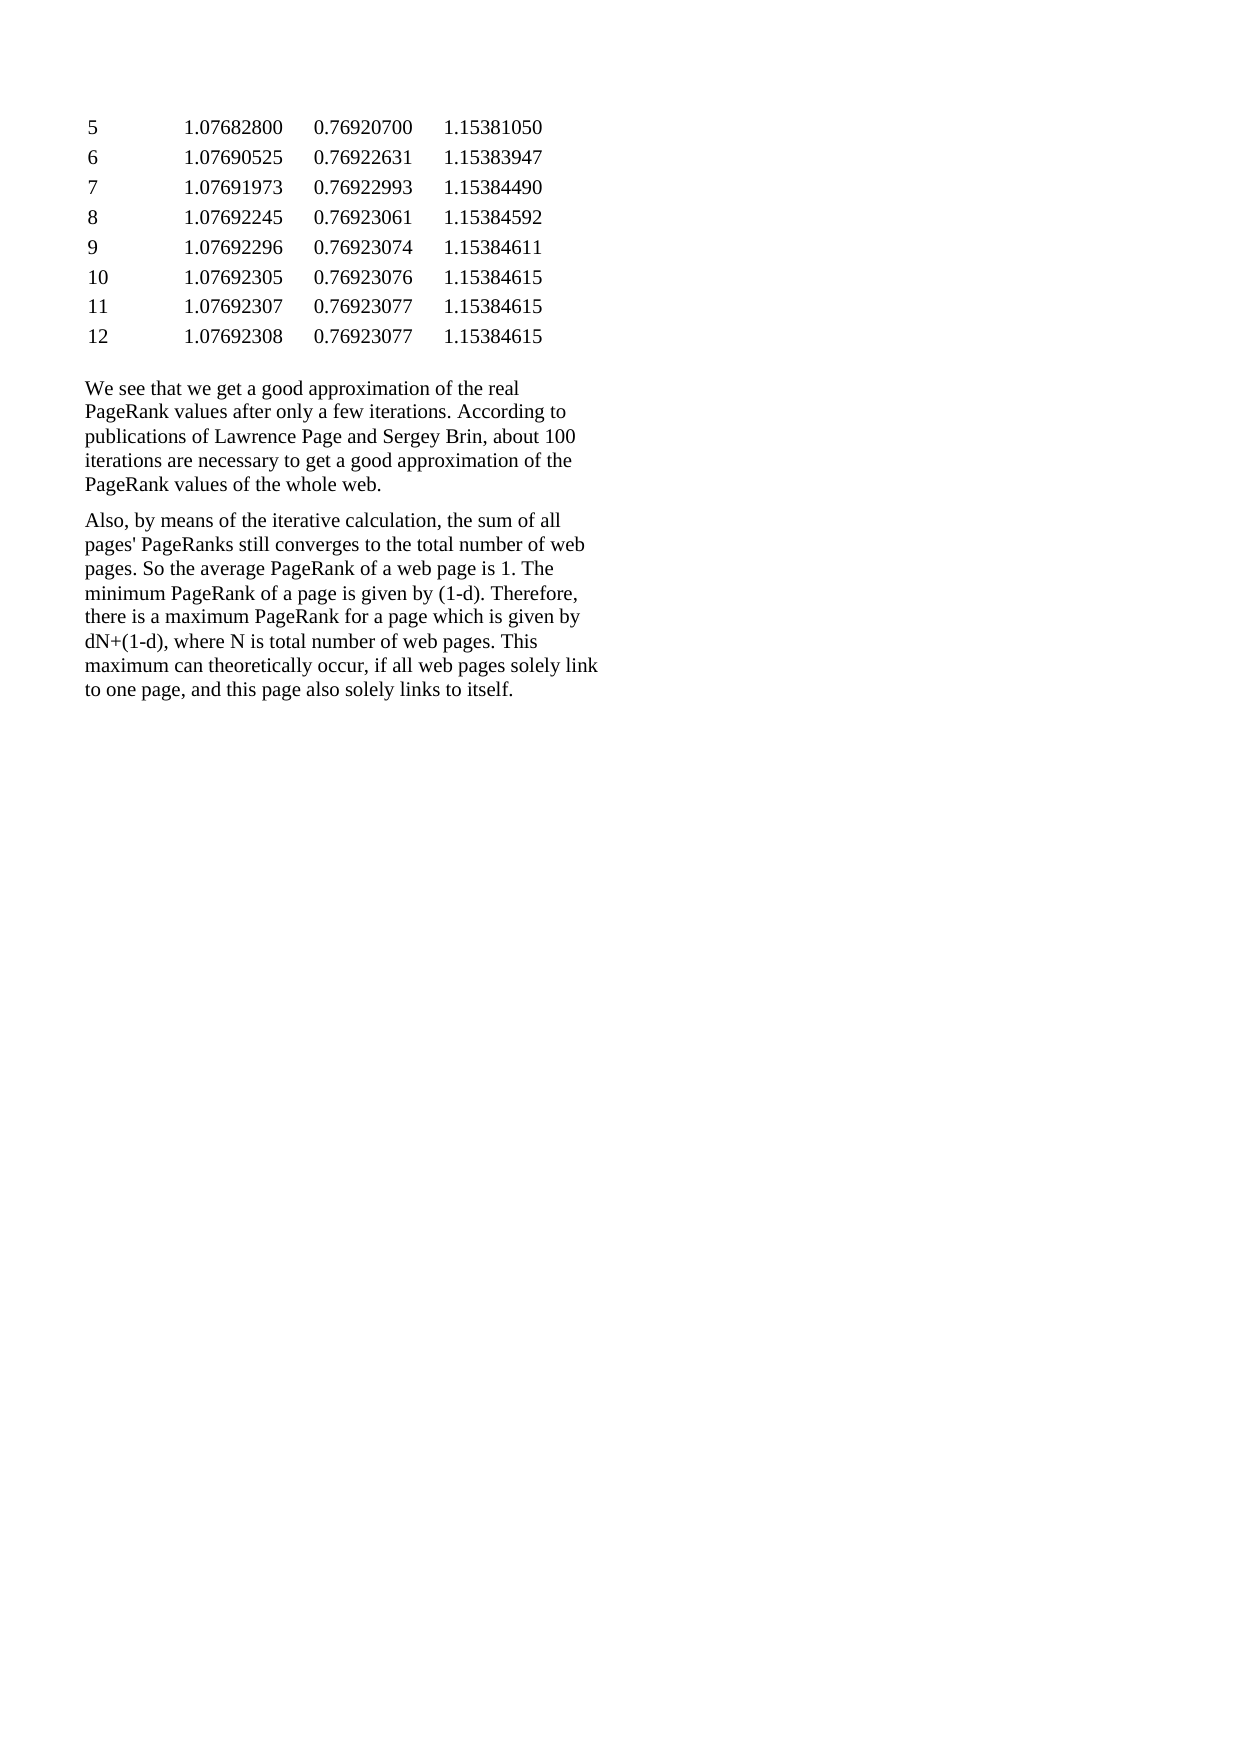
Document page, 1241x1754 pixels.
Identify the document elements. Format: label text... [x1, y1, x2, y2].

table_cell 0.76922993 [311, 172, 440, 202]
table_cell 1.07692245 [181, 202, 311, 232]
table_cell 8 [85, 202, 181, 232]
text Also, by means of the iterative calculation, the sum of all pages' PageRanks still converges to the total number of web pages. So the average PageRank of a web page is 1. The minimum PageRank of a page is given by (1-d). Therefore, there is a maximum PageRank for a page which is given by dN+(1-d), where N is total number of web pages. This maximum can theoretically occur, if all web pages solely link to one page, and this page also solely links to itself. [84, 508, 608, 701]
table_cell 0.76923076 [311, 262, 440, 292]
table_cell 10 [85, 262, 181, 292]
table_cell 1.07692296 [181, 232, 311, 262]
table_cell 7 [85, 172, 181, 202]
table_cell 0.76922631 [311, 142, 440, 172]
table_cell 1.15384611 [440, 232, 575, 262]
table_cell 0.76923077 [311, 321, 440, 351]
table_cell 0.76923074 [311, 232, 440, 262]
table_cell 1.15381050 [440, 112, 575, 142]
table_cell 1.07692305 [181, 262, 311, 292]
text We see that we get a good approximation of the real PageRank values after only a few iterations. According to publications of Lawrence Page and Sergey Brin, about 100 iterations are necessary to get a good approximation of the PageRank values of the whole web. [84, 351, 608, 496]
table_cell 1.07692308 [181, 321, 311, 351]
table_cell 0.76920700 [311, 112, 440, 142]
table_cell 11 [85, 292, 181, 321]
table_cell 1.15384615 [440, 292, 575, 321]
table_cell 12 [85, 321, 181, 351]
table_cell 5 [85, 112, 181, 142]
table_cell 0.76923061 [311, 202, 440, 232]
table_cell 1.15383947 [440, 142, 575, 172]
table_cell 1.07690525 [181, 142, 311, 172]
table_cell 1.15384592 [440, 202, 575, 232]
text ­ [84, 1074, 608, 1098]
table_cell 1.15384615 [440, 262, 575, 292]
table_cell 9 [85, 232, 181, 262]
table_cell 6 [85, 142, 181, 172]
table_cell 1.15384615 [440, 321, 575, 351]
table_cell 1.07691973 [181, 172, 311, 202]
table_cell 1.07682800 [181, 112, 311, 142]
table_cell 0.76923077 [311, 292, 440, 321]
table_cell 1.15384490 [440, 172, 575, 202]
table_cell 1.07692307 [181, 292, 311, 321]
